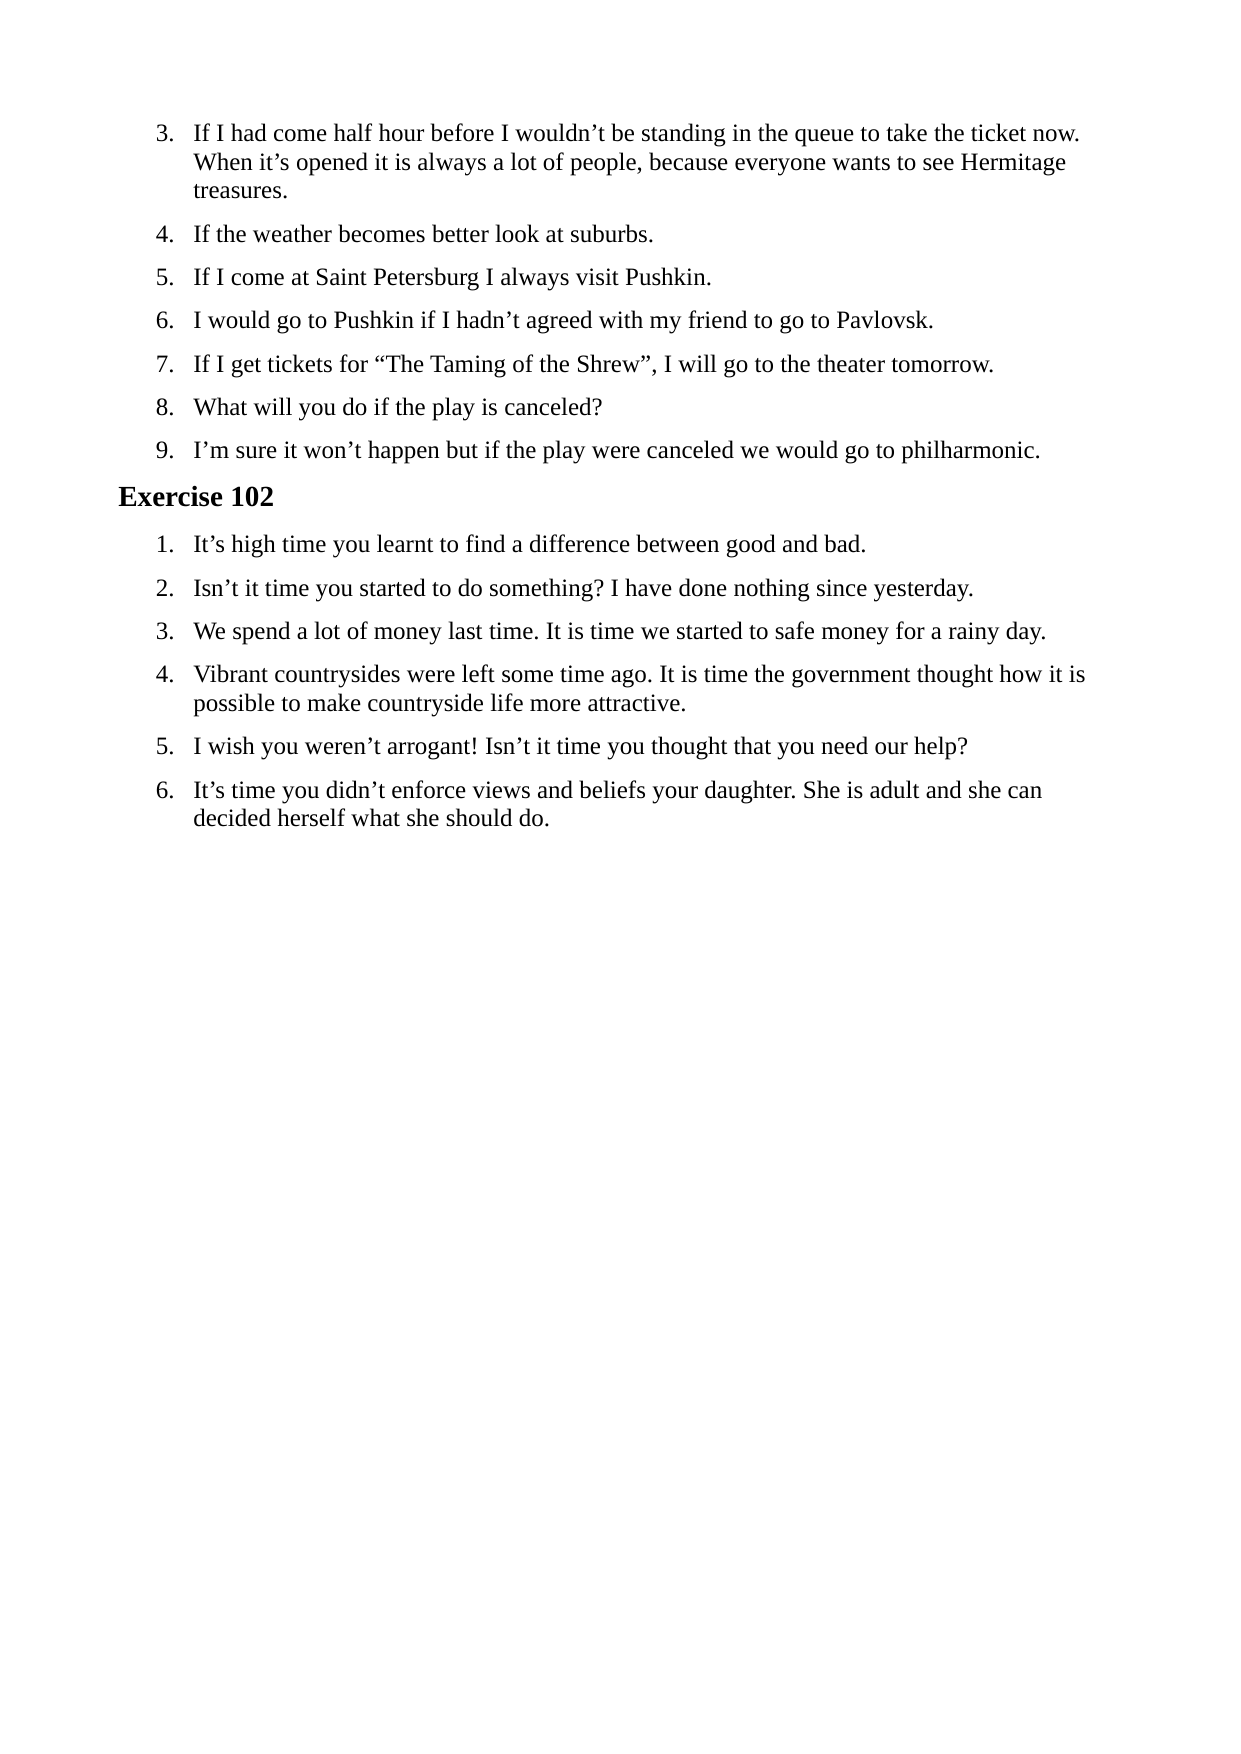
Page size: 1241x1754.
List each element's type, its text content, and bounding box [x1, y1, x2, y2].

list I’m sure it won’t happen but if the play were canceled we would go to philharmonic. [156, 436, 1122, 464]
list What will you do if the play is canceled? [156, 392, 1122, 421]
list Isn’t it time you started to do something? I have done nothing since yesterday. [156, 573, 1122, 601]
list Vibrant countrysides were left some time ago. It is time the government thought how it is possible to make countryside life more attractive. [156, 659, 1122, 717]
list I would go to Pushkin if I hadn’t agreed with my friend to go to Pavlovsk. [156, 306, 1122, 334]
list We spend a lot of money last time. It is time we started to safe money for a rainy day. [156, 616, 1122, 645]
list It’s time you didn’t enforce views and beliefs your daughter. She is adult and she can decided herself what she should do. [156, 775, 1122, 832]
list If I had come half hour before I wouldn’t be standing in the queue to take the ticket now. When it’s opened it is always a lot of people, because everyone wants to see Hermitage treasures. [156, 118, 1122, 204]
list If I come at Saint Petersburg I always visit Pushkin. [156, 262, 1122, 291]
list If the weather becomes better look at suburbs. [156, 219, 1122, 248]
list It’s high time you learnt to find a difference between good and bad. [156, 529, 1122, 558]
list If I get tickets for “The Taming of the Shrew”, I will go to the theater tomorrow. [156, 349, 1122, 378]
list I wish you weren’t arrogant! Isn’t it time you thought that you need our help? [156, 731, 1122, 760]
subtitle Exercise 102 [118, 479, 1122, 512]
